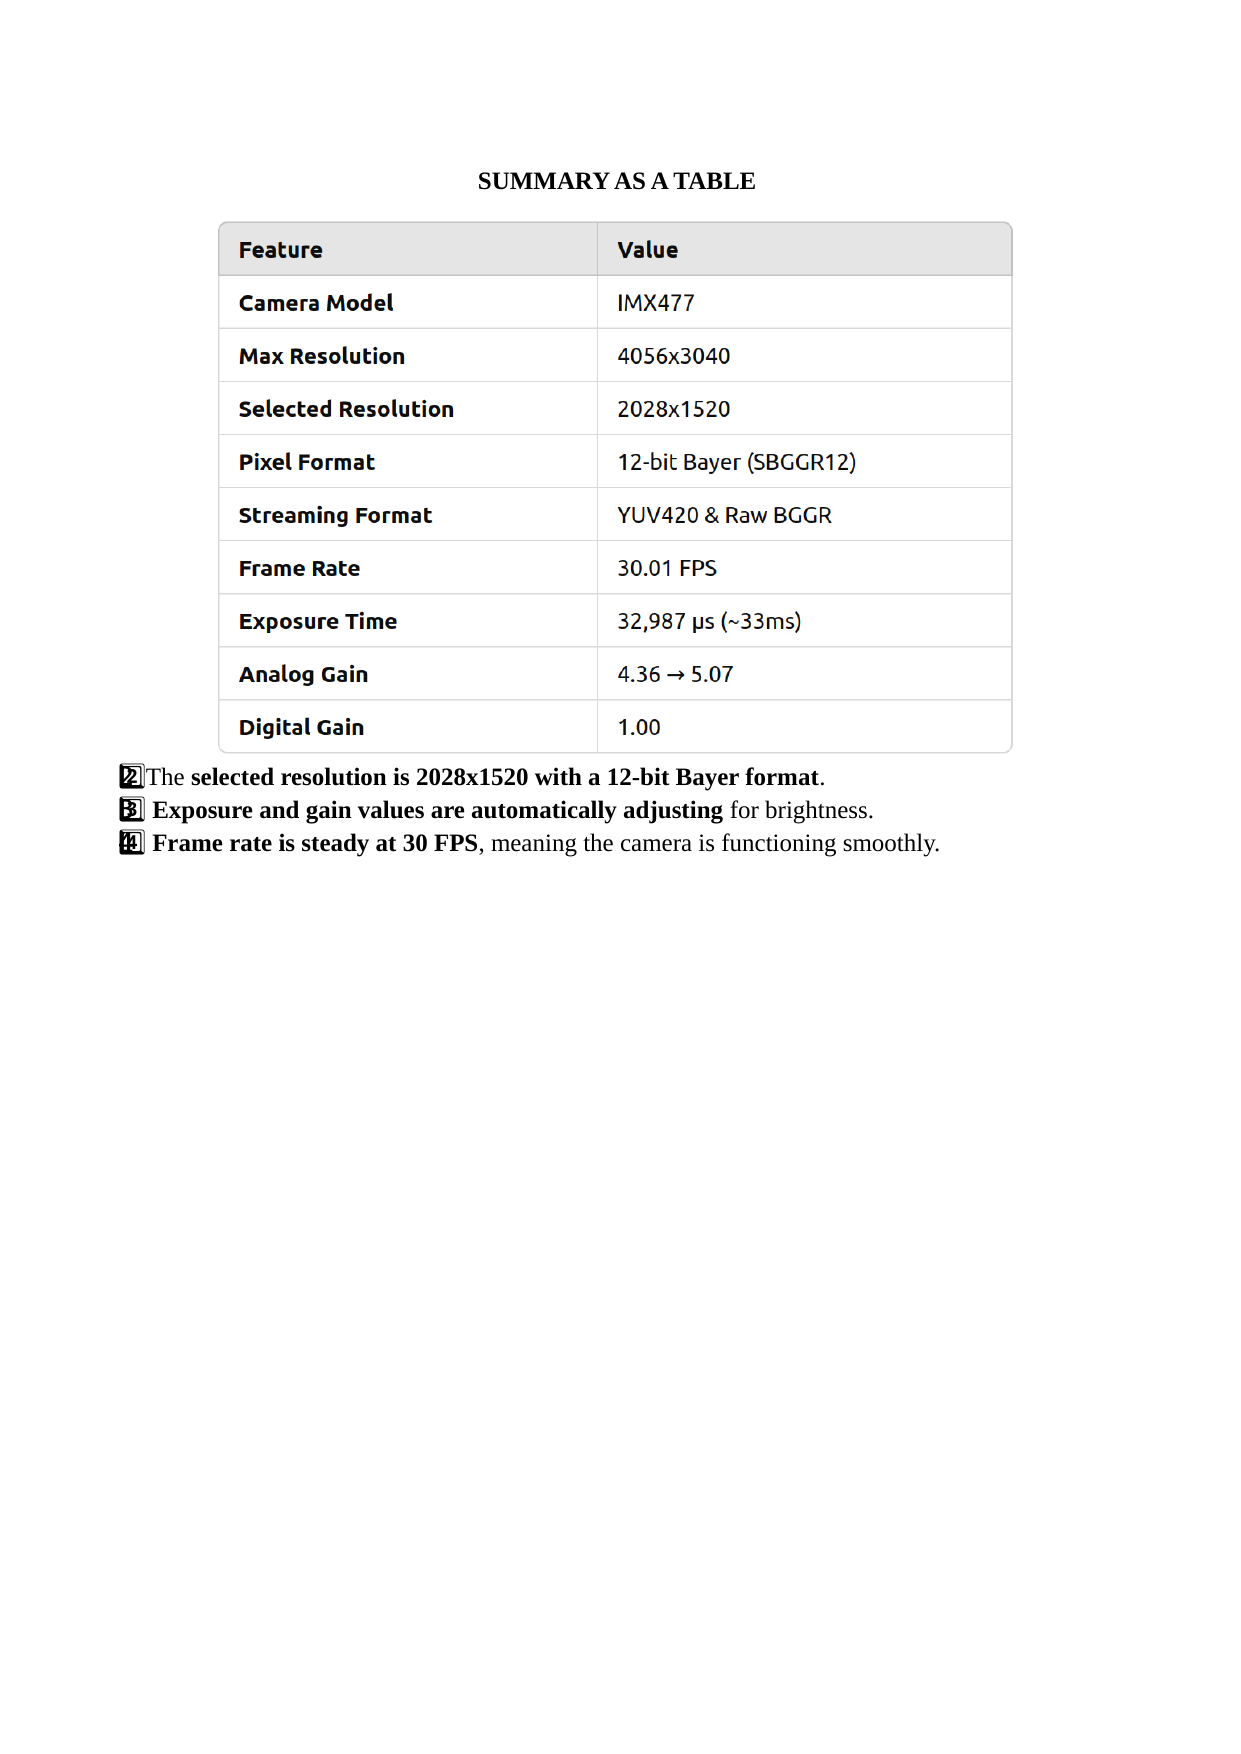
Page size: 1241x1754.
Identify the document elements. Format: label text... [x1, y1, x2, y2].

picture [215, 213, 1025, 758]
text 2️⃣The selected resolution is 2028x1520 with a 12-bit Bayer format. 3️⃣ Exposure and gain values are automatically adjusting for brightness. 4️⃣ Frame rate is steady at 30 FPS, meaning the camera is functioning smoothly. [118, 213, 1122, 857]
text SUMMARY AS A TABLE [118, 166, 1122, 194]
